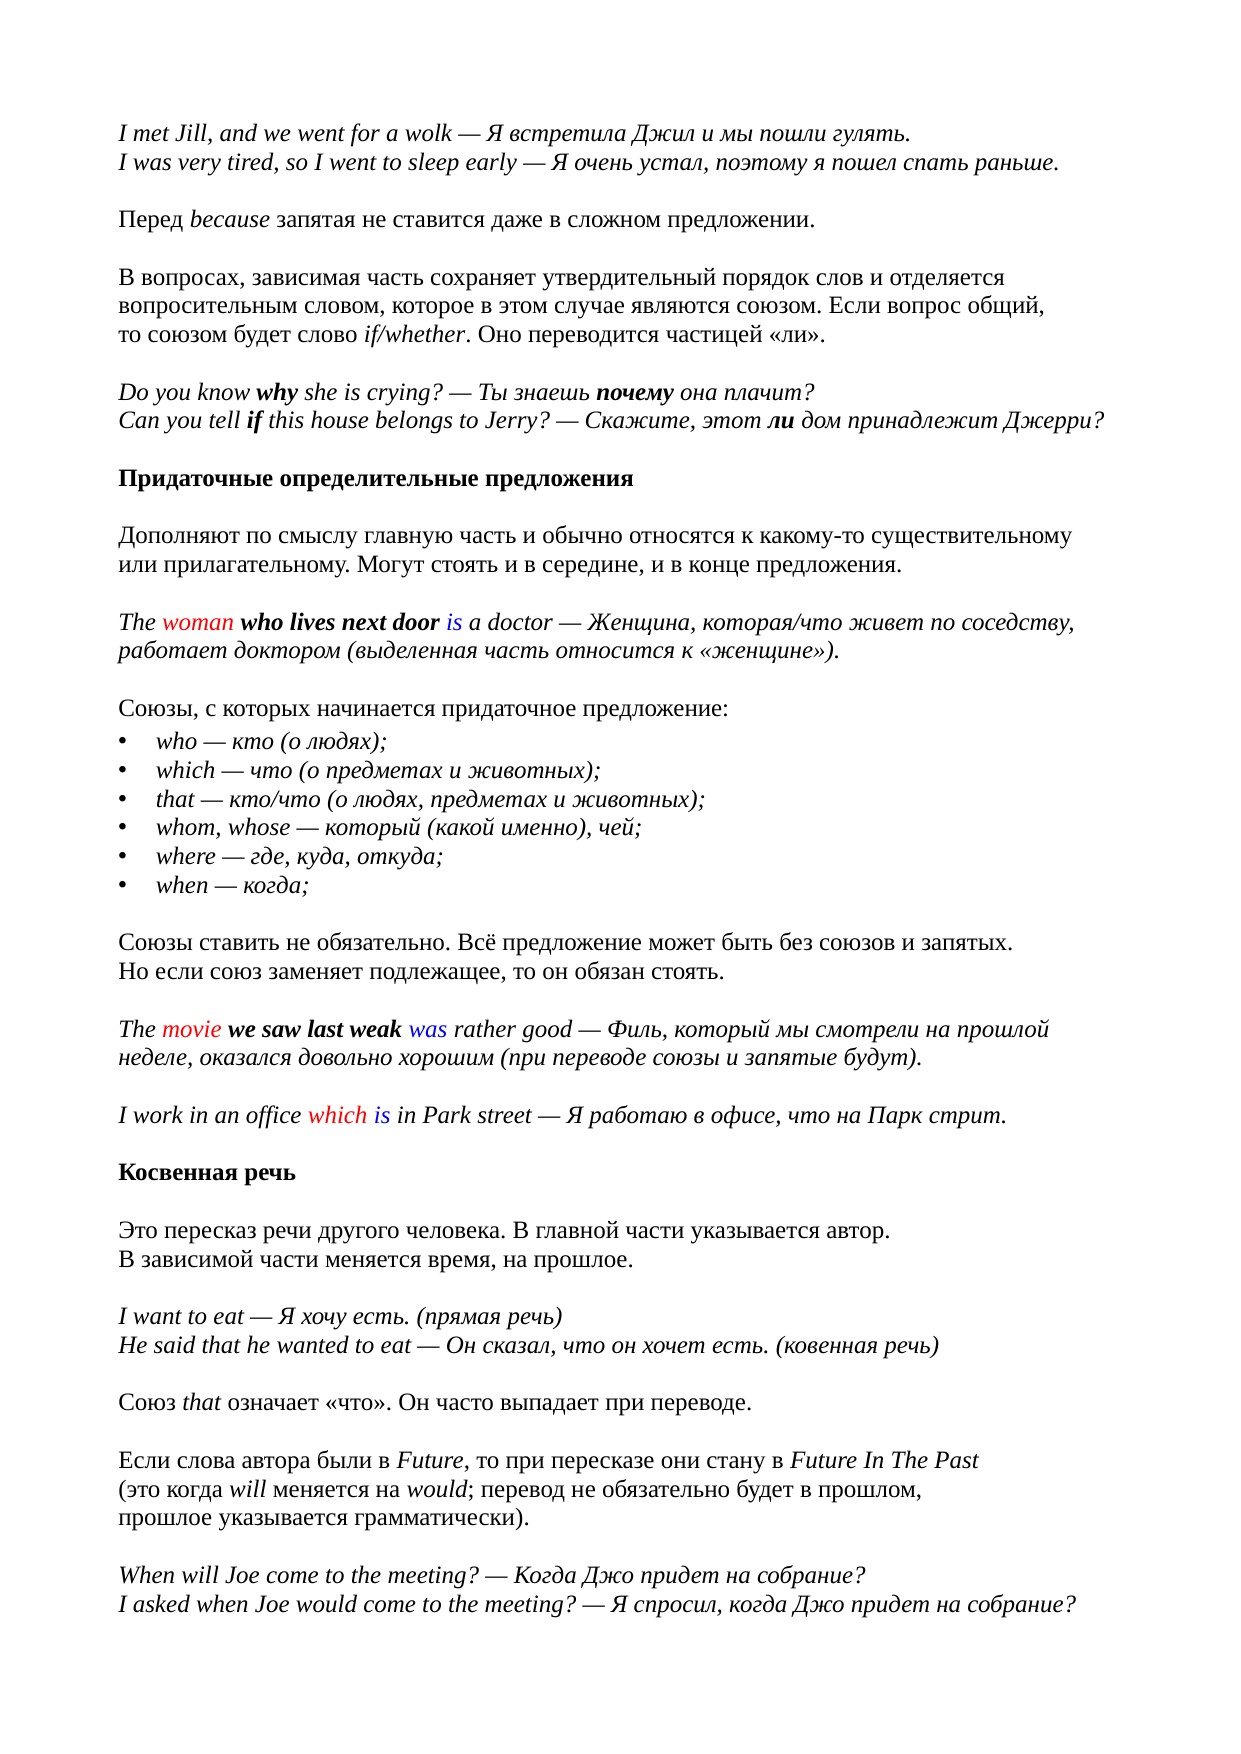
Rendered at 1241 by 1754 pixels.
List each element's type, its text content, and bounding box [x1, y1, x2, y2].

text Это пересказ речи другого человека. В главной части указывается автор. [118, 1215, 1122, 1244]
text то союзом будет слово if/whether. Оно переводится частицей «ли». [118, 319, 1122, 348]
text I asked when Joe would come to the meeting? — Я спросил, когда Джо придет на собрание? [118, 1589, 1122, 1617]
text или прилагательному. Могут стоять и в середине, и в конце предложения. [118, 549, 1122, 578]
text When will Joe come to the meeting? — Когда Джо придет на собрание? [118, 1560, 1122, 1589]
text В вопросах, зависимая часть сохраняет утвердительный порядок слов и отделяется вопросительным словом, которое в этом случае являются союзом. Если вопрос общий, [118, 262, 1122, 319]
text неделе, оказался довольно хорошим (при переводе союзы и запятые будут). [118, 1042, 1122, 1071]
text Союзы ставить не обязательно. Всё предложение может быть без союзов и запятых. [118, 927, 1122, 956]
text Do you know why she is crying? — Ты знаешь почему она плачит? [118, 377, 1122, 406]
text I met Jill, and we went for a wolk — Я встретила Джил и мы пошли гулять. [118, 118, 1122, 147]
text (это когда will меняется на would; перевод не обязательно будет в прошлом, [118, 1474, 1122, 1502]
text Can you tell if this house belongs to Jerry? — Скажите, этот ли дом принадлежит Джерри? [118, 406, 1122, 434]
list who — кто (о людях); [118, 726, 1122, 755]
list which — что (о предметах и животных); [118, 755, 1122, 784]
text Косвенная речь [118, 1157, 1122, 1186]
text He said that he wanted to eat — Он сказал, что он хочет есть. (ковенная речь) [118, 1330, 1122, 1359]
text работает доктором (выделенная часть относится к «женщине»). [118, 636, 1122, 664]
text I was very tired, so I went to sleep early — Я очень устал, поэтому я пошел спать раньше. [118, 147, 1122, 176]
text I want to eat — Я хочу есть. (прямая речь) [118, 1301, 1122, 1330]
text The woman who lives next door is a doctor — Женщина, которая/что живет по соседству, [118, 607, 1122, 636]
text Союз that означает «что». Он часто выпадает при переводе. [118, 1387, 1122, 1416]
text В зависимой части меняется время, на прошлое. [118, 1244, 1122, 1272]
text The movie we saw last weak was rather good — Филь, который мы смотрели на прошлой [118, 1014, 1122, 1042]
text Перед because запятая не ставится даже в сложном предложении. [118, 204, 1122, 233]
text Дополняют по смыслу главную часть и обычно относятся к какому-то существительному [118, 521, 1122, 549]
list that — кто/что (о людях, предметах и животных); [118, 784, 1122, 812]
text Придаточные определительные предложения [118, 463, 1122, 492]
text I work in an office which is in Park street — Я работаю в офисе, что на Парк стрит. [118, 1100, 1122, 1129]
text Союзы, с которых начинается придаточное предложение: [118, 693, 1122, 722]
list whom, whose — который (какой именно), чей; [118, 812, 1122, 841]
list where — где, куда, откуда; [118, 841, 1122, 870]
text прошлое указывается грамматически). [118, 1502, 1122, 1531]
list when — когда; [118, 870, 1122, 899]
text Если слова автора были в Future, то при пересказе они стану в Future In The Past [118, 1445, 1122, 1474]
text Но если союз заменяет подлежащее, то он обязан стоять. [118, 956, 1122, 985]
